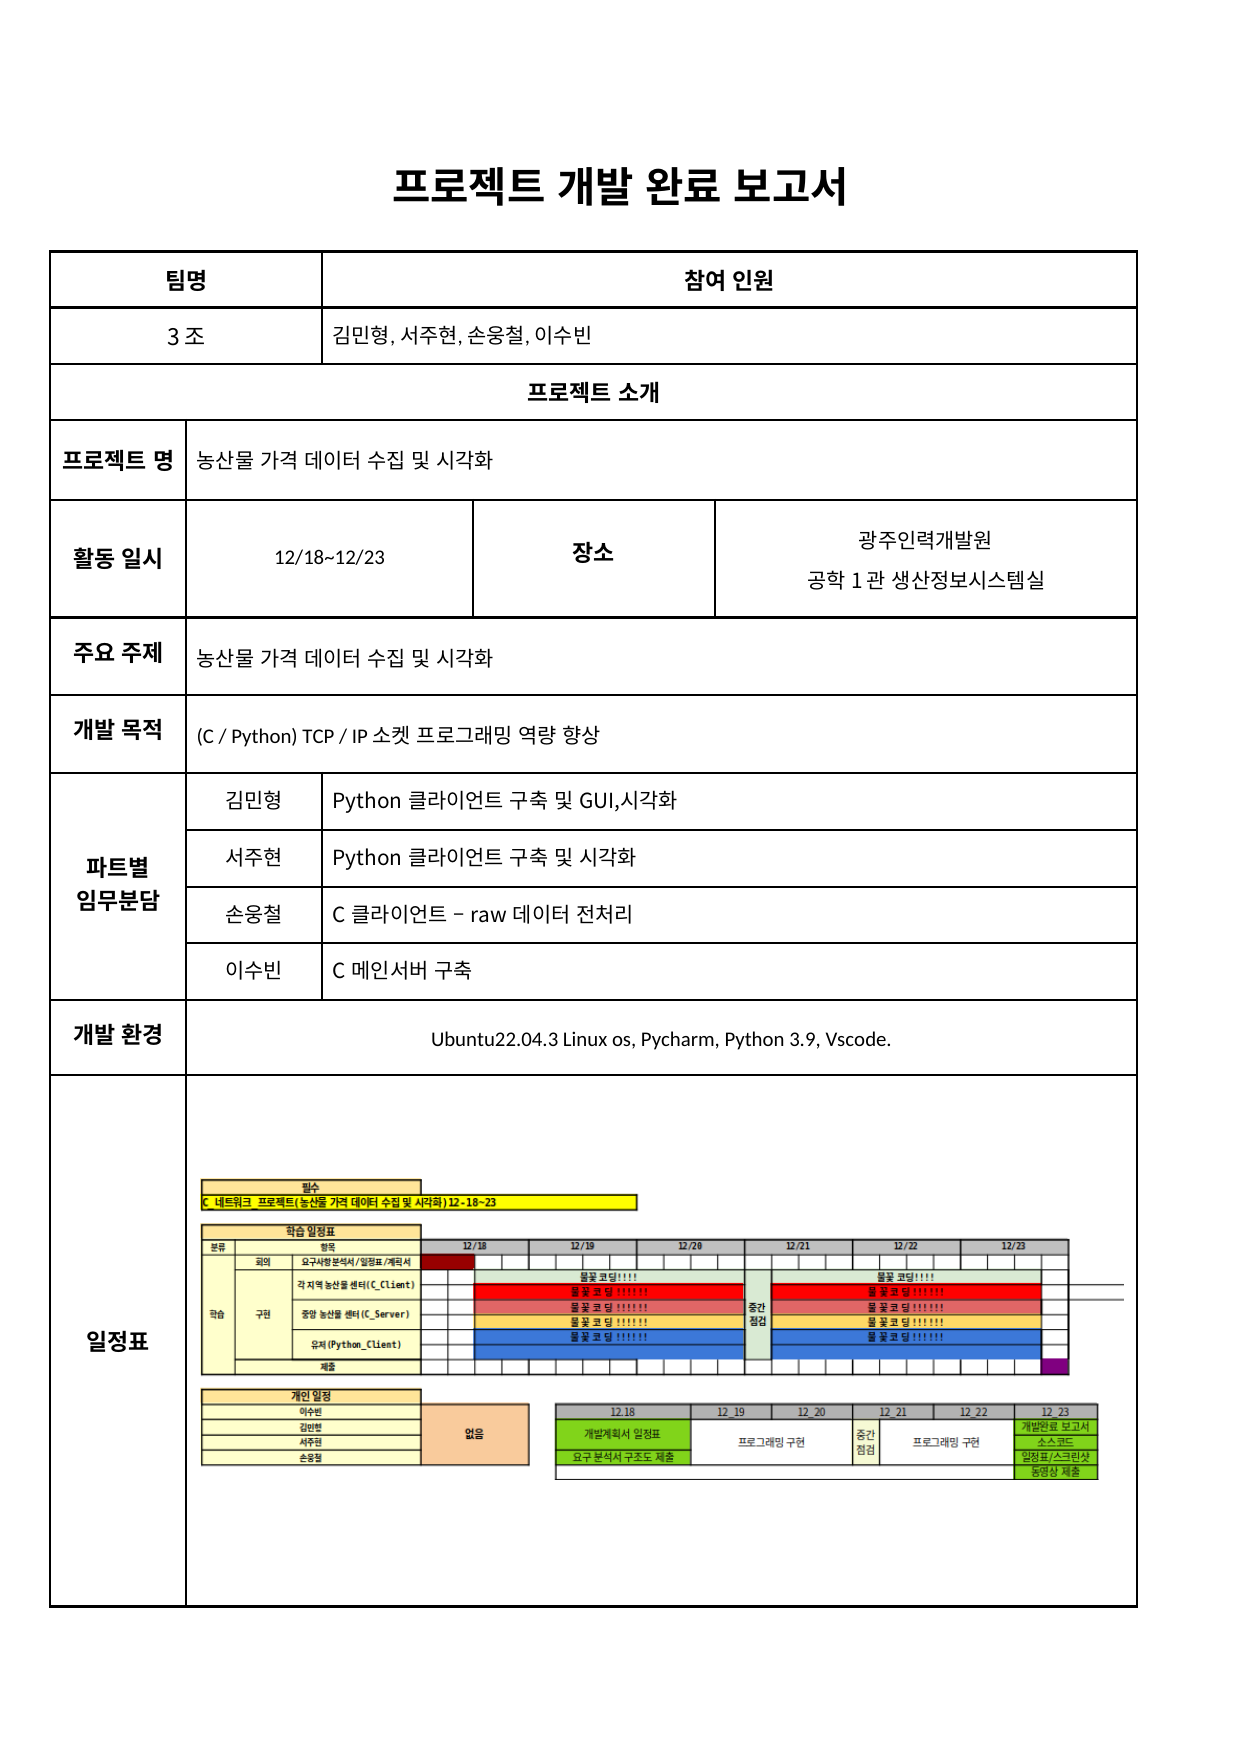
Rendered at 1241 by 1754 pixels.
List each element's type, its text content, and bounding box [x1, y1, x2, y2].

table_cell Ubuntu22.04.3 Linux os, Pycharm, Python 3.9, Vscode. [187, 1001, 1136, 1074]
table_header 팀명 [51, 253, 321, 306]
table_cell 김민형, 서주현, 손웅철, 이수빈 [323, 309, 1136, 363]
table_header 참여 인원 [323, 253, 1136, 306]
table_cell 일정표 [51, 1076, 185, 1605]
table_cell 김민형 [187, 774, 321, 829]
table_cell 12/18~12/23 [187, 501, 472, 616]
table_cell 활동 일시 [51, 501, 185, 616]
table_cell 프로젝트 소개 [51, 365, 1136, 419]
table_cell C 클라이언트 – raw 데이터 전처리 [323, 888, 1136, 942]
table_cell 개발 목적 [51, 696, 185, 772]
table_cell 농산물 가격 데이터 수집 및 시각화 [187, 421, 1136, 499]
text 프로젝트 개발 완료 보고서 [118, 154, 1122, 214]
table_cell 프로젝트 명 [51, 421, 185, 499]
table_cell 주요 주제 [51, 619, 185, 694]
table_cell 농산물 가격 데이터 수집 및 시각화 [187, 619, 1136, 694]
table_cell Python 클라이언트 구축 및 GUI,시각화 [323, 774, 1136, 829]
table_cell 개발 환경 [51, 1001, 185, 1074]
table_cell [187, 1076, 1136, 1605]
table_cell 이수빈 [187, 944, 321, 999]
table_cell C 메인서버 구축 [323, 944, 1136, 999]
table_cell 손웅철 [187, 888, 321, 942]
table_cell 광주인력개발원 공학 1관 생산정보시스템실 [716, 501, 1136, 616]
table_cell 파트별 임무분담 [51, 774, 185, 999]
table_cell 서주현 [187, 831, 321, 886]
table_cell 3조 [51, 309, 321, 363]
table_cell (C / Python) TCP / IP 소켓 프로그래밍 역량 향상 [187, 696, 1136, 772]
table_cell Python 클라이언트 구축 및 시각화 [323, 831, 1136, 886]
table_cell 장소 [474, 501, 714, 616]
